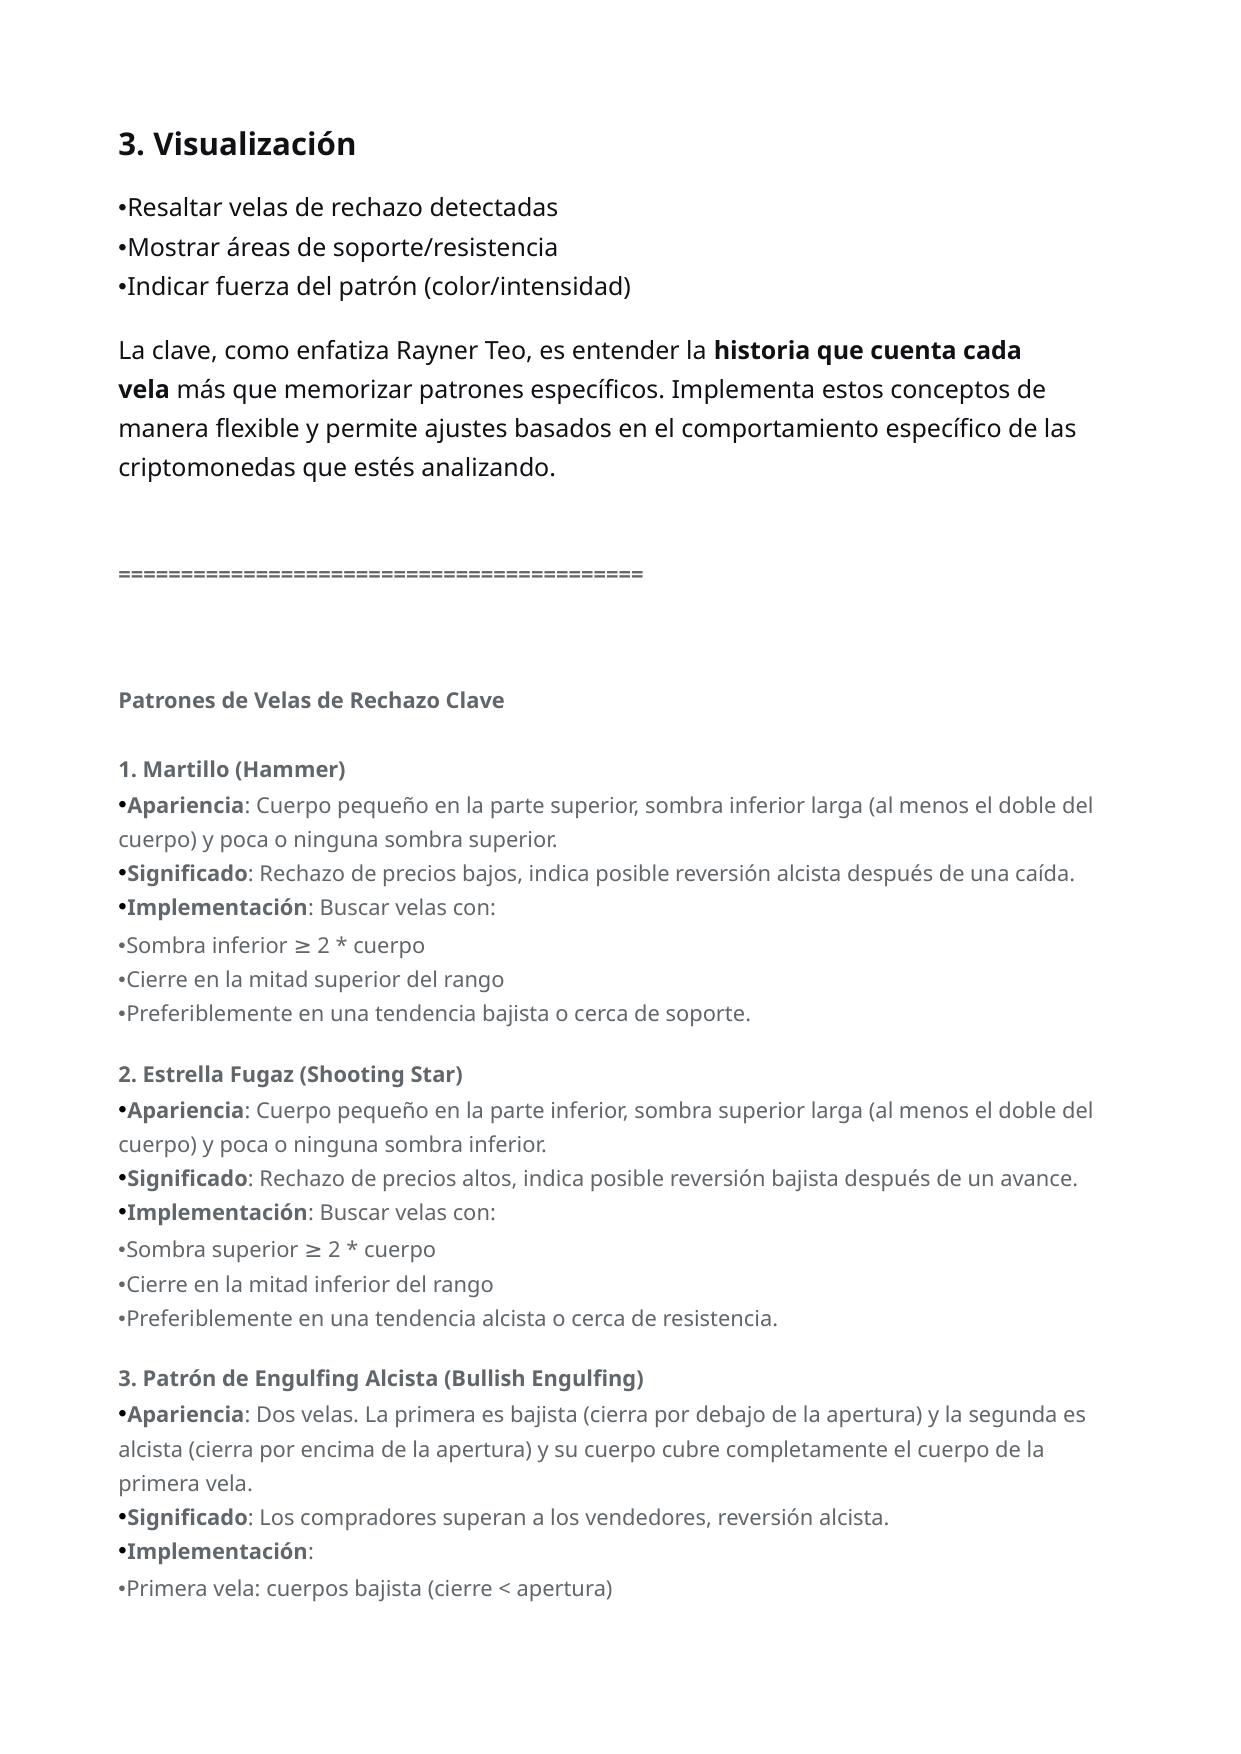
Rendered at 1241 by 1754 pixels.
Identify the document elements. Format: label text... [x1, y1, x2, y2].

text La clave, como enfatiza Rayner Teo, es entender la historia que cuenta cada vela más que memorizar patrones específicos. Implementa estos conceptos de manera flexible y permite ajustes basados en el comportamiento específico de las criptomonedas que estés analizando. [118, 332, 1122, 484]
subtitle 3. Visualización [118, 118, 1122, 165]
list Sombra inferior ≥ 2 * cuerpo [118, 929, 1122, 959]
list Implementación: Buscar velas con: [118, 1197, 1122, 1227]
list Sombra superior ≥ 2 * cuerpo [118, 1234, 1122, 1264]
list Indicar fuerza del patrón (color/intensidad) [118, 268, 1122, 302]
list Cierre en la mitad inferior del rango [118, 1268, 1122, 1298]
list Significado: Los compradores superan a los vendedores, reversión alcista. [118, 1502, 1122, 1532]
list Significado: Rechazo de precios altos, indica posible reversión bajista después de un avance. [118, 1163, 1122, 1193]
list Significado: Rechazo de precios bajos, indica posible reversión alcista después de una caída. [118, 858, 1122, 888]
list Primera vela: cuerpos bajista (cierre < apertura) [118, 1573, 1122, 1603]
list Apariencia: Dos velas. La primera es bajista (cierra por debajo de la apertura) y la segunda es alcista (cierra por encima de la apertura) y su cuerpo cubre completamente el cuerpo de la primera vela. [118, 1399, 1122, 1497]
subtitle 3. Patrón de Engulfing Alcista (Bullish Engulfing) [118, 1356, 1122, 1393]
list Implementación: Buscar velas con: [118, 892, 1122, 922]
subtitle 1. Martillo (Hammer) [118, 746, 1122, 783]
list Implementación: [118, 1536, 1122, 1566]
list Apariencia: Cuerpo pequeño en la parte superior, sombra inferior larga (al menos el doble del cuerpo) y poca o ninguna sombra superior. [118, 790, 1122, 854]
list Preferiblemente en una tendencia bajista o cerca de soporte. [118, 998, 1122, 1028]
list Preferiblemente en una tendencia alcista o cerca de resistencia. [118, 1303, 1122, 1332]
list Mostrar áreas de soporte/resistencia [118, 229, 1122, 263]
subtitle ========================================== [118, 559, 1122, 588]
subtitle Patrones de Velas de Rechazo Clave [118, 685, 1122, 715]
list Apariencia: Cuerpo pequeño en la parte inferior, sombra superior larga (al menos el doble del cuerpo) y poca o ninguna sombra inferior. [118, 1094, 1122, 1158]
list Cierre en la mitad superior del rango [118, 964, 1122, 993]
subtitle 2. Estrella Fugaz (Shooting Star) [118, 1051, 1122, 1088]
list Resaltar velas de rechazo detectadas [118, 190, 1122, 224]
